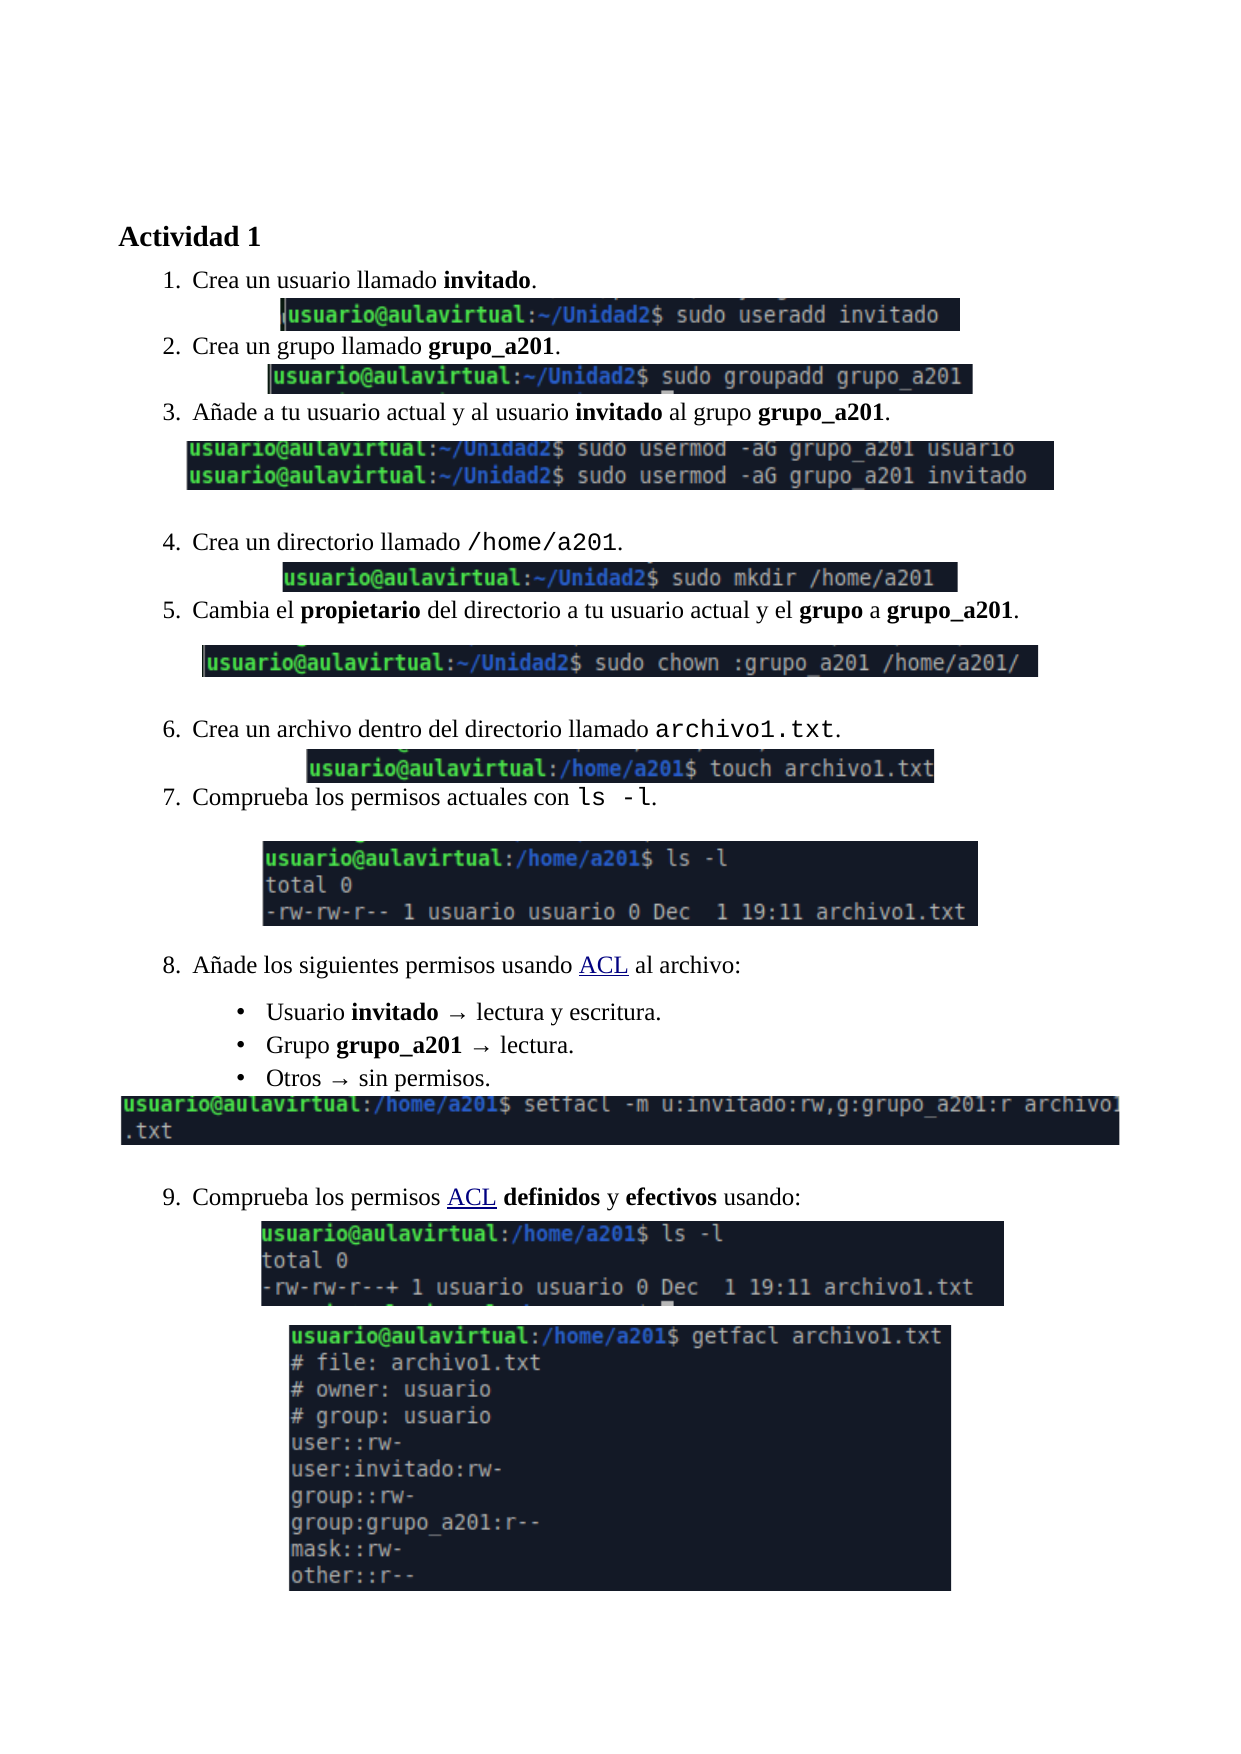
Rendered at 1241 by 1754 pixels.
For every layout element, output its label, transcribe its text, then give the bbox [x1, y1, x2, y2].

picture [261, 1221, 1004, 1306]
picture [262, 841, 978, 926]
list Grupo grupo_a201 → lectura. [236, 1031, 1122, 1059]
picture [282, 562, 958, 592]
list Comprueba los permisos actuales con ls -l. [162, 782, 1122, 813]
picture [288, 1325, 952, 1591]
list Añade a tu usuario actual y al usuario invitado al grupo grupo_a201. [162, 397, 1122, 426]
list Usuario invitado → lectura y escritura. [236, 997, 1122, 1026]
list Crea un directorio llamado /home/a201. [162, 527, 1122, 558]
picture [267, 364, 973, 394]
picture [306, 749, 935, 783]
list Crea un archivo dentro del directorio llamado archivo1.txt. [162, 714, 1122, 745]
list Añade los siguientes permisos usando ACL al archivo: [162, 950, 1122, 979]
list Crea un grupo llamado grupo_a201. [162, 331, 1122, 360]
list Crea un usuario llamado invitado. [162, 265, 1122, 294]
list Comprueba los permisos ACL definidos y efectivos usando: [162, 1182, 1122, 1211]
list Cambia el propietario del directorio a tu usuario actual y el grupo a grupo_a201. [162, 595, 1122, 624]
picture [186, 441, 1054, 490]
picture [202, 645, 1039, 677]
subtitle Actividad 1 [118, 219, 1122, 252]
picture [280, 298, 960, 331]
list Otros → sin permisos. [236, 1063, 1122, 1092]
picture [120, 1096, 1120, 1145]
